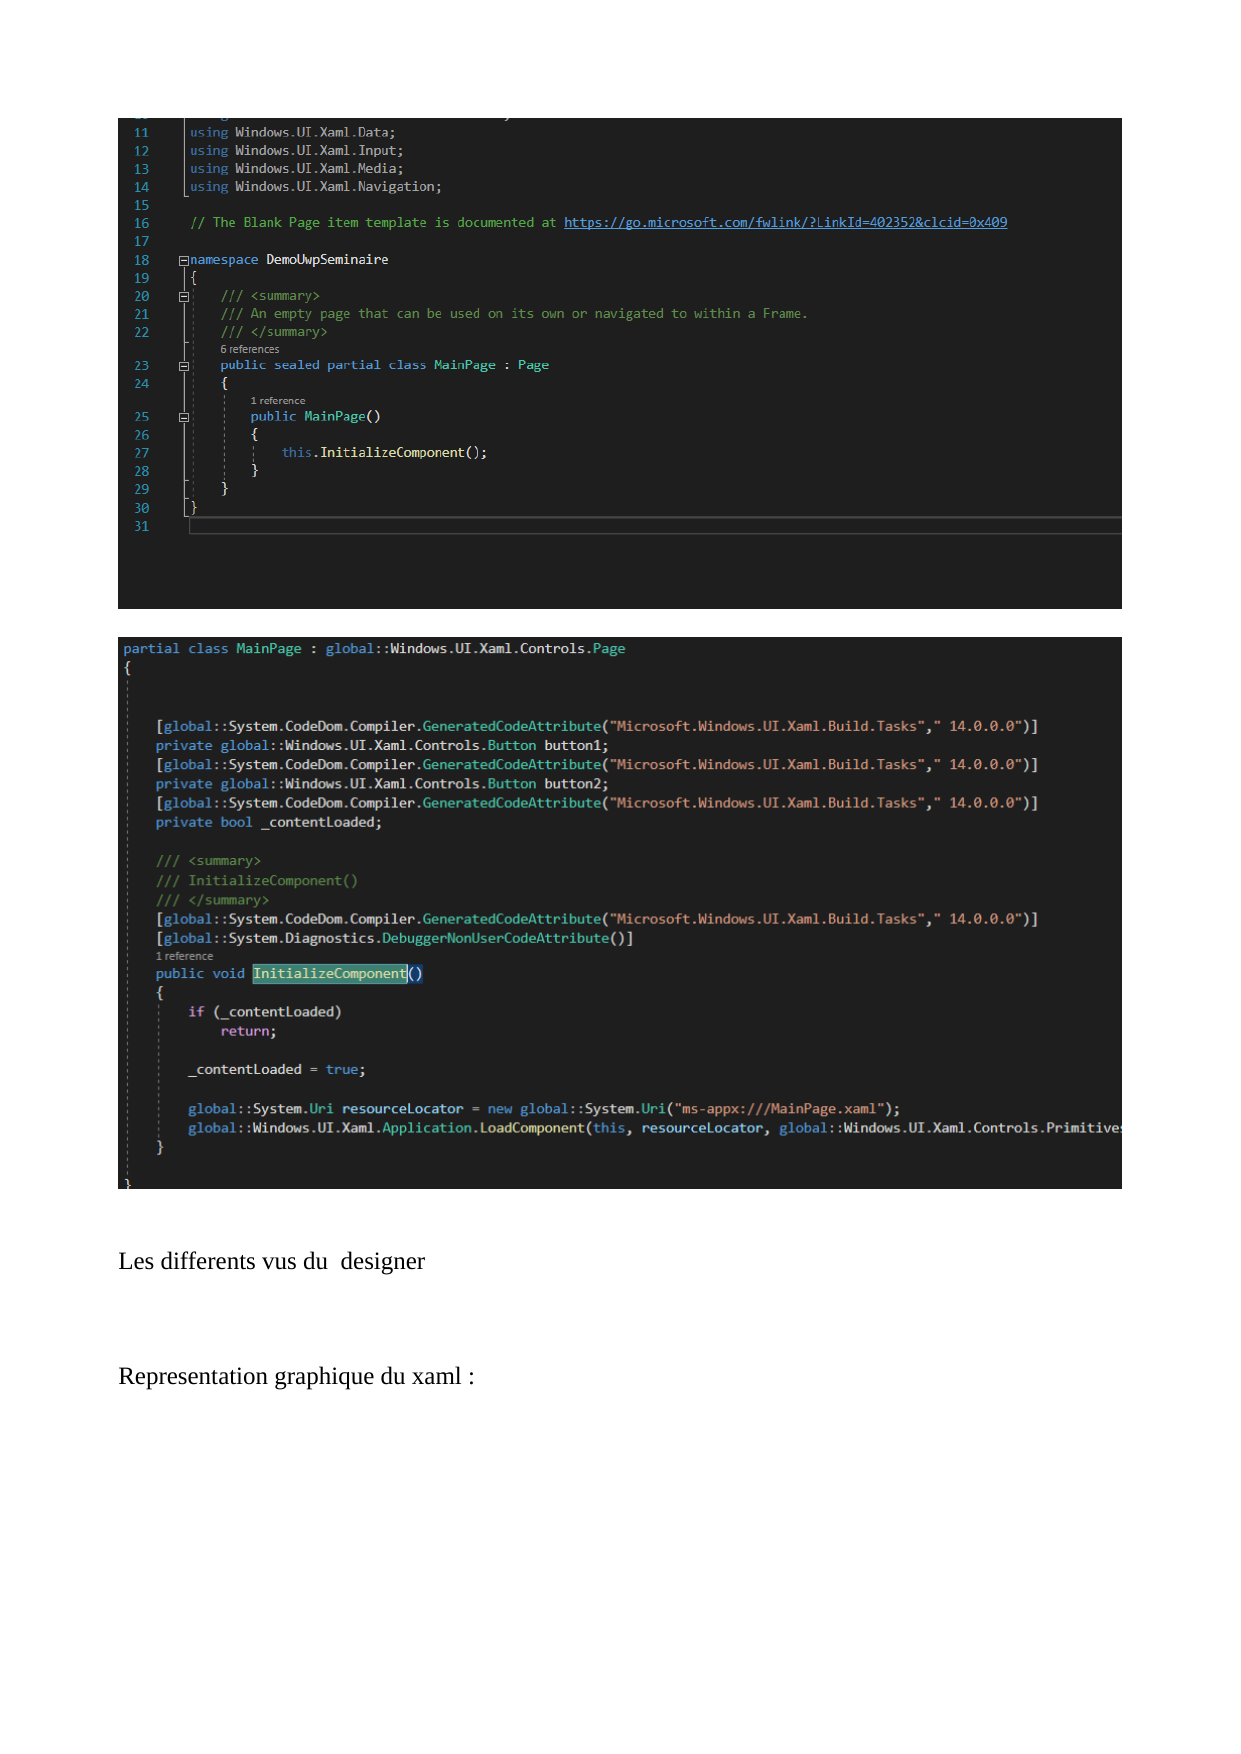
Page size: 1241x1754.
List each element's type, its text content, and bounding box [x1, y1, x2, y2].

text Representation graphique du xaml : [118, 1361, 1122, 1390]
text Les differents vus du designer [118, 1246, 1122, 1275]
picture [118, 637, 1122, 1189]
picture [118, 118, 1122, 609]
